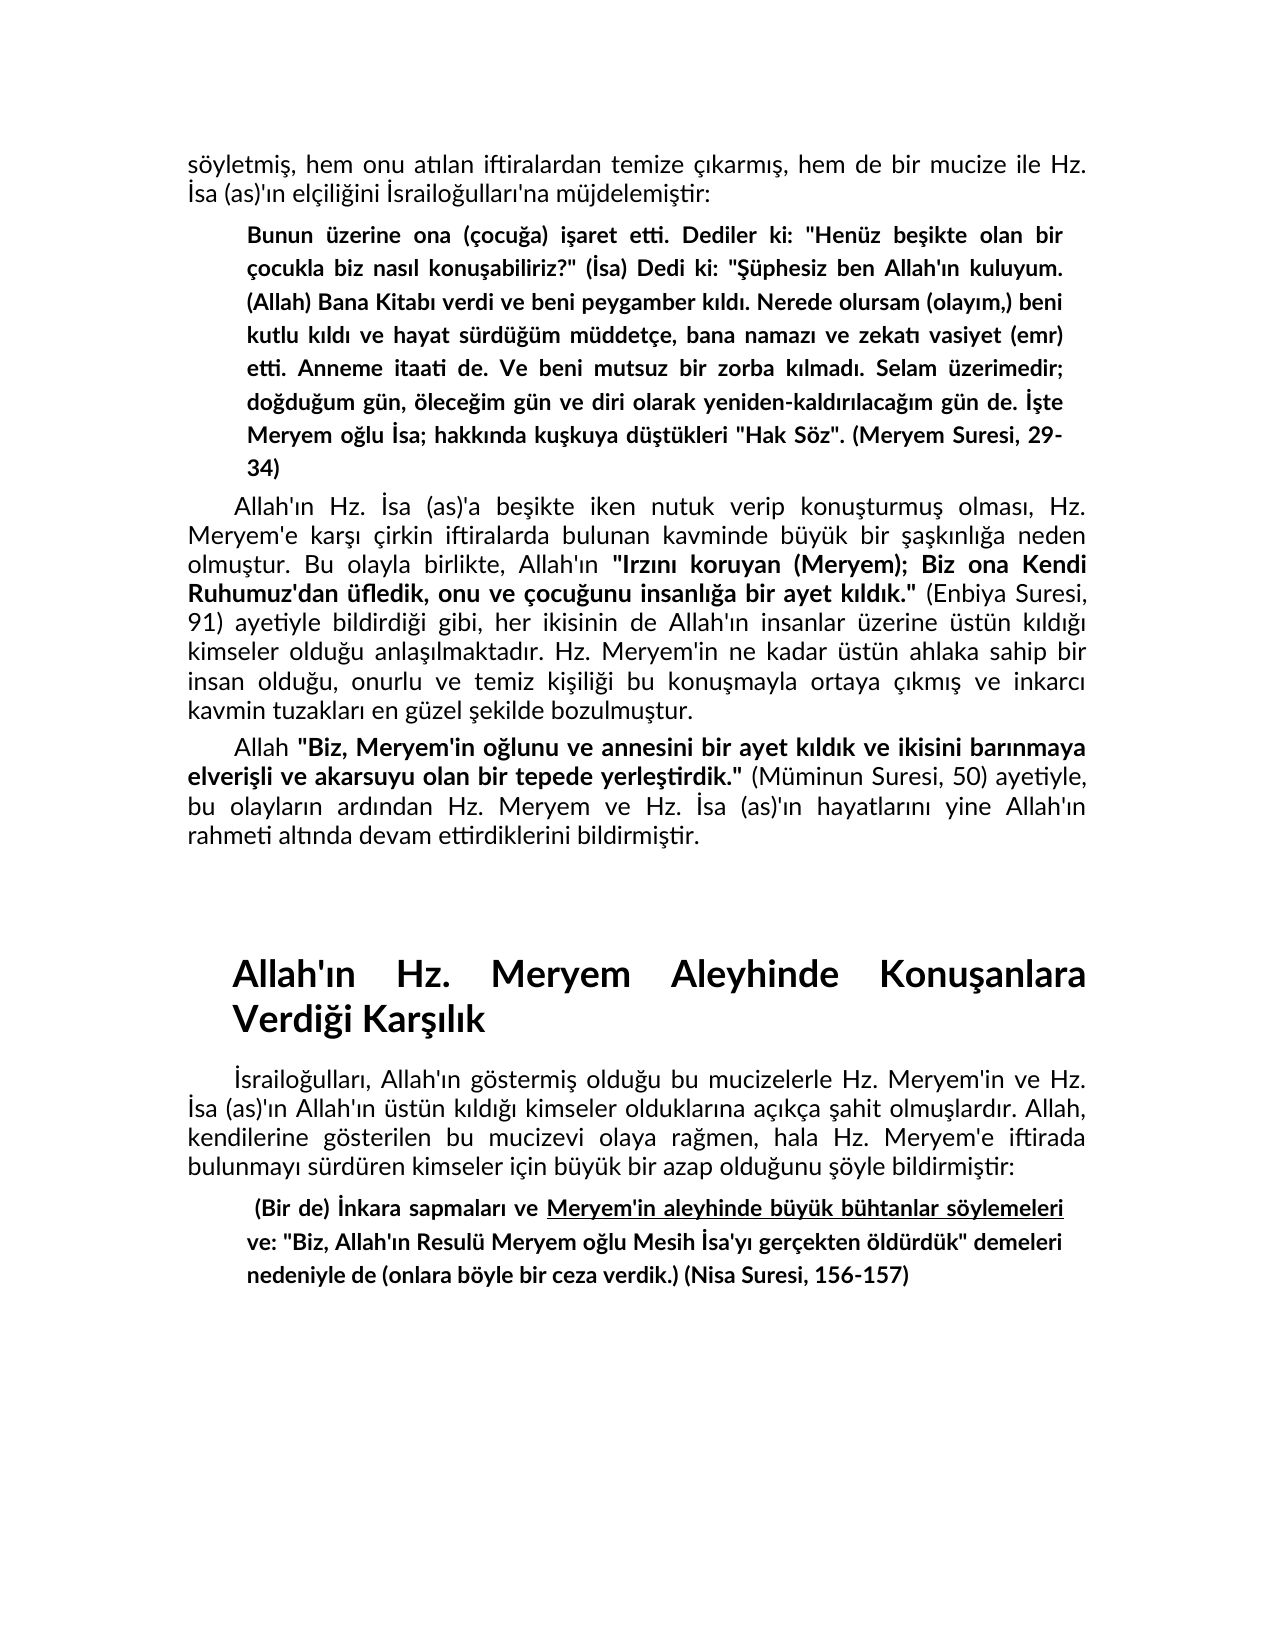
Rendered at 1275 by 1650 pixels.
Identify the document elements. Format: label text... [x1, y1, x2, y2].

text Allah "Biz, Meryem'in oğlunu ve annesini bir ayet kıldık ve ikisini barınmaya elverişli ve akarsuyu olan bir tepede yerleştirdik." (Müminun Suresi, 50) ayetiyle, bu olayların ardından Hz. Meryem ve Hz. İsa (as)'ın hayatlarını yine Allah'ın rahmeti altında devam ettirdiklerini bildirmiştir. [187, 733, 1087, 850]
text Allah'ın Hz. İsa (as)'a beşikte iken nutuk verip konuşturmuş olması, Hz. Meryem'e karşı çirkin iftiralarda bulunan kavminde büyük bir şaşkınlığa neden olmuştur. Bu olayla birlikte, Allah'ın "Irzını koruyan (Meryem); Biz ona Kendi Ruhumuz'dan üfledik, onu ve çocuğunu insanlığa bir ayet kıldık." (Enbiya Suresi, 91) ayetiyle bildirdiği gibi, her ikisinin de Allah'ın insanlar üzerine üstün kıldığı kimseler olduğu anlaşılmaktadır. Hz. Meryem'in ne kadar üstün ahlaka sahip bir insan olduğu, onurlu ve temiz kişiliği bu konuşmayla ortaya çıkmış ve inkarcı kavmin tuzakları en güzel şekilde bozulmuştur. [187, 492, 1087, 725]
text Bunun üzerine ona (çocuğa) işaret etti. Dediler ki: "Henüz beşikte olan bir çocukla biz nasıl konuşabiliriz?" (İsa) Dedi ki: "Şüphesiz ben Allah'ın kuluyum. (Allah) Bana Kitabı verdi ve beni peygamber kıldı. Nerede olursam (olayım,) beni kutlu kıldı ve hayat sürdüğüm müddetçe, bana namazı ve zekatı vasiyet (emr) etti. Anneme itaati de. Ve beni mutsuz bir zorba kılmadı. Selam üzerimedir; doğduğum gün, öleceğim gün ve diri olarak yeniden-kaldırılacağım gün de. İşte Meryem oğlu İsa; hakkında kuşkuya düştükleri "Hak Söz". (Meryem Suresi, 29-34) [247, 217, 1064, 483]
text (Bir de) İnkara sapmaları ve Meryem'in aleyhinde büyük bühtanlar söylemeleri ve: "Biz, Allah'ın Resulü Meryem oğlu Mesih İsa'yı gerçekten öldürdük" demeleri nedeniyle de (onlara böyle bir ceza verdik.) (Nisa Suresi, 156-157) [247, 1190, 1064, 1290]
subtitle Allah'ın Hz. Meryem Aleyhinde Konuşanlara Verdiği Karşılık [232, 950, 1087, 1040]
text İsrailoğulları, Allah'ın göstermiş olduğu bu mucizelerle Hz. Meryem'in ve Hz. İsa (as)'ın Allah'ın üstün kıldığı kimseler olduklarına açıkça şahit olmuşlardır. Allah, kendilerine gösterilen bu mucizevi olaya rağmen, hala Hz. Meryem'e iftirada bulunmayı sürdüren kimseler için büyük bir azap olduğunu şöyle bildirmiştir: [187, 1065, 1087, 1182]
text söyletmiş, hem onu atılan iftiralardan temize çıkarmış, hem de bir mucize ile Hz. İsa (as)'ın elçiliğini İsrailoğulları'na müjdelemiştir: [187, 150, 1087, 208]
